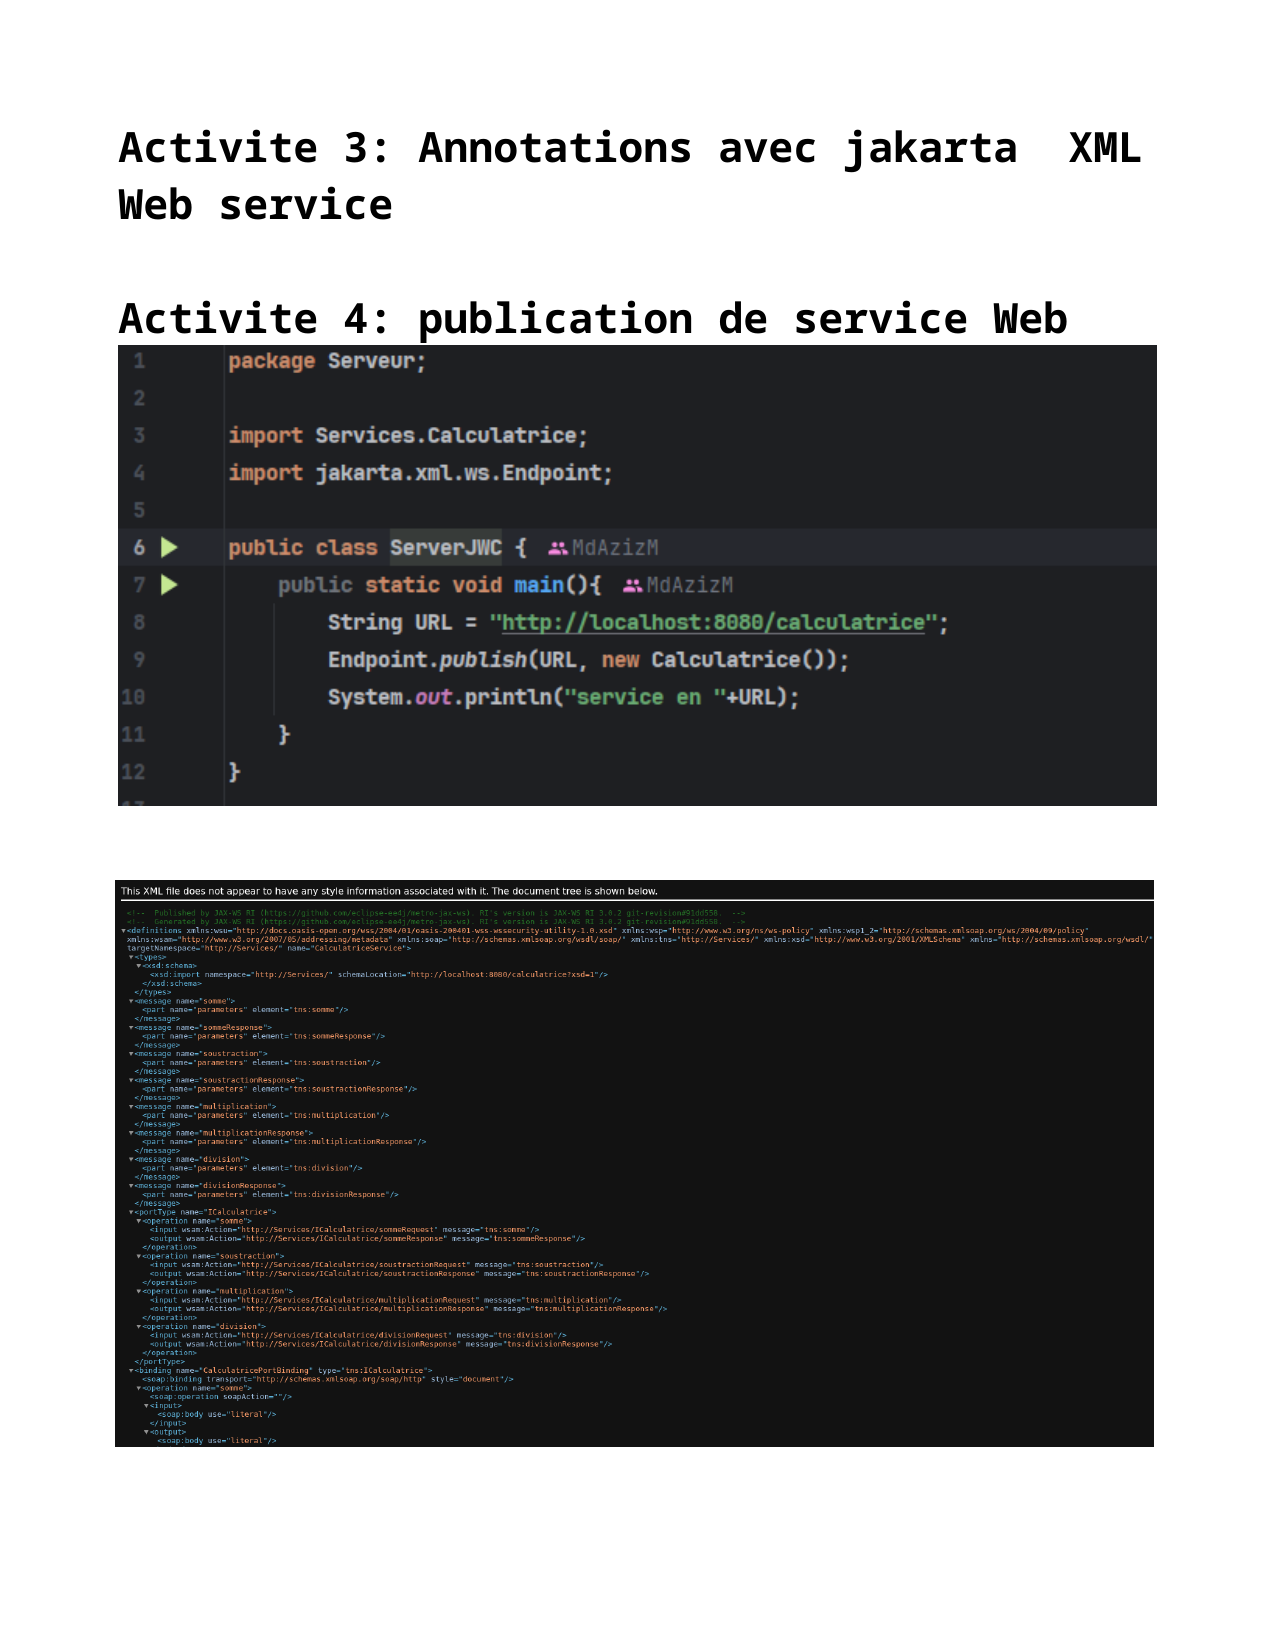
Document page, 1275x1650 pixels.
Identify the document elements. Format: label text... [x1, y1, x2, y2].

text Activite 3: Annotations avec jakarta XML Web service [118, 118, 1157, 232]
text Activite 4: publication de service Web [118, 288, 1157, 345]
picture [118, 345, 1157, 806]
picture [115, 880, 1154, 1447]
